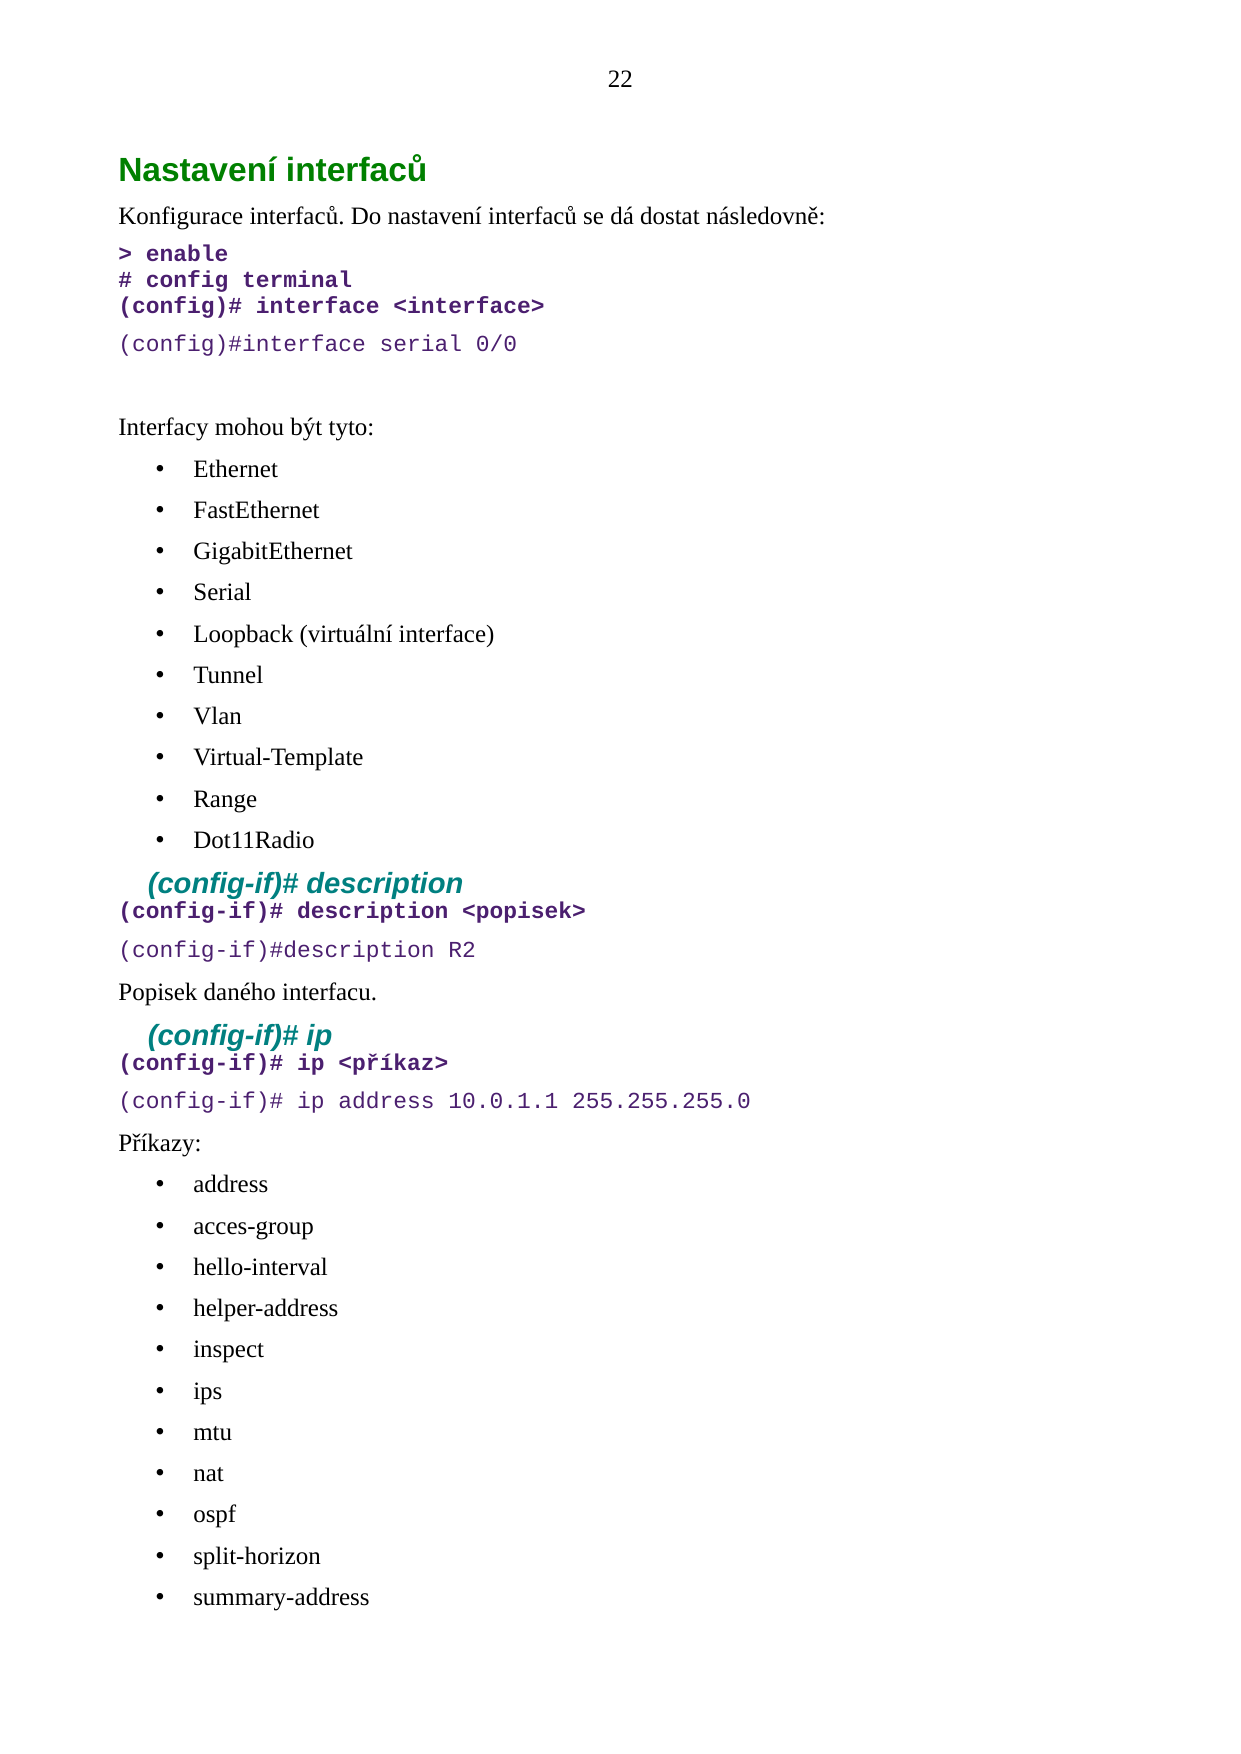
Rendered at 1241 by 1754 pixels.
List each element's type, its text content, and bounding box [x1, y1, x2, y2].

list Vlan [156, 701, 1122, 730]
list Range [156, 784, 1122, 812]
list inspect [156, 1334, 1122, 1363]
list ips [156, 1376, 1122, 1404]
list acces-group [156, 1211, 1122, 1239]
text Příkazy: [118, 1128, 1122, 1157]
list mtu [156, 1417, 1122, 1446]
subtitle Nastavení interfaců [118, 150, 1122, 189]
list summary-address [156, 1582, 1122, 1611]
text (config-if)# ip address 10.0.1.1 255.255.255.0 [118, 1090, 1122, 1116]
subtitle (config-if)# description [148, 866, 1122, 900]
list helper-address [156, 1293, 1122, 1322]
text Popisek daného interfacu. [118, 977, 1122, 1005]
list Virtual-Template [156, 742, 1122, 771]
text > enable # config terminal (config)# interface <interface> [118, 242, 1122, 320]
subtitle (config-if)# ip [148, 1018, 1122, 1051]
text Interfacy mohou být tyto: [118, 412, 1122, 441]
list Serial [156, 577, 1122, 606]
list address [156, 1169, 1122, 1198]
list nat [156, 1458, 1122, 1487]
list hello-interval [156, 1252, 1122, 1281]
list ospf [156, 1499, 1122, 1528]
list FastEthernet [156, 495, 1122, 524]
text (config-if)# ip <příkaz> [118, 1051, 1122, 1077]
text Konfigurace interfaců. Do nastavení interfaců se dá dostat následovně: [118, 201, 1122, 230]
text (config)#interface serial 0/0 [118, 333, 1122, 359]
text (config-if)#description R2 [118, 938, 1122, 964]
text (config-if)# description <popisek> [118, 900, 1122, 926]
list Dot11Radio [156, 825, 1122, 854]
list split-horizon [156, 1541, 1122, 1569]
list GigabitEthernet [156, 536, 1122, 565]
list Tunnel [156, 660, 1122, 689]
list Ethernet [156, 454, 1122, 482]
list Loopback (virtuální interface) [156, 619, 1122, 647]
